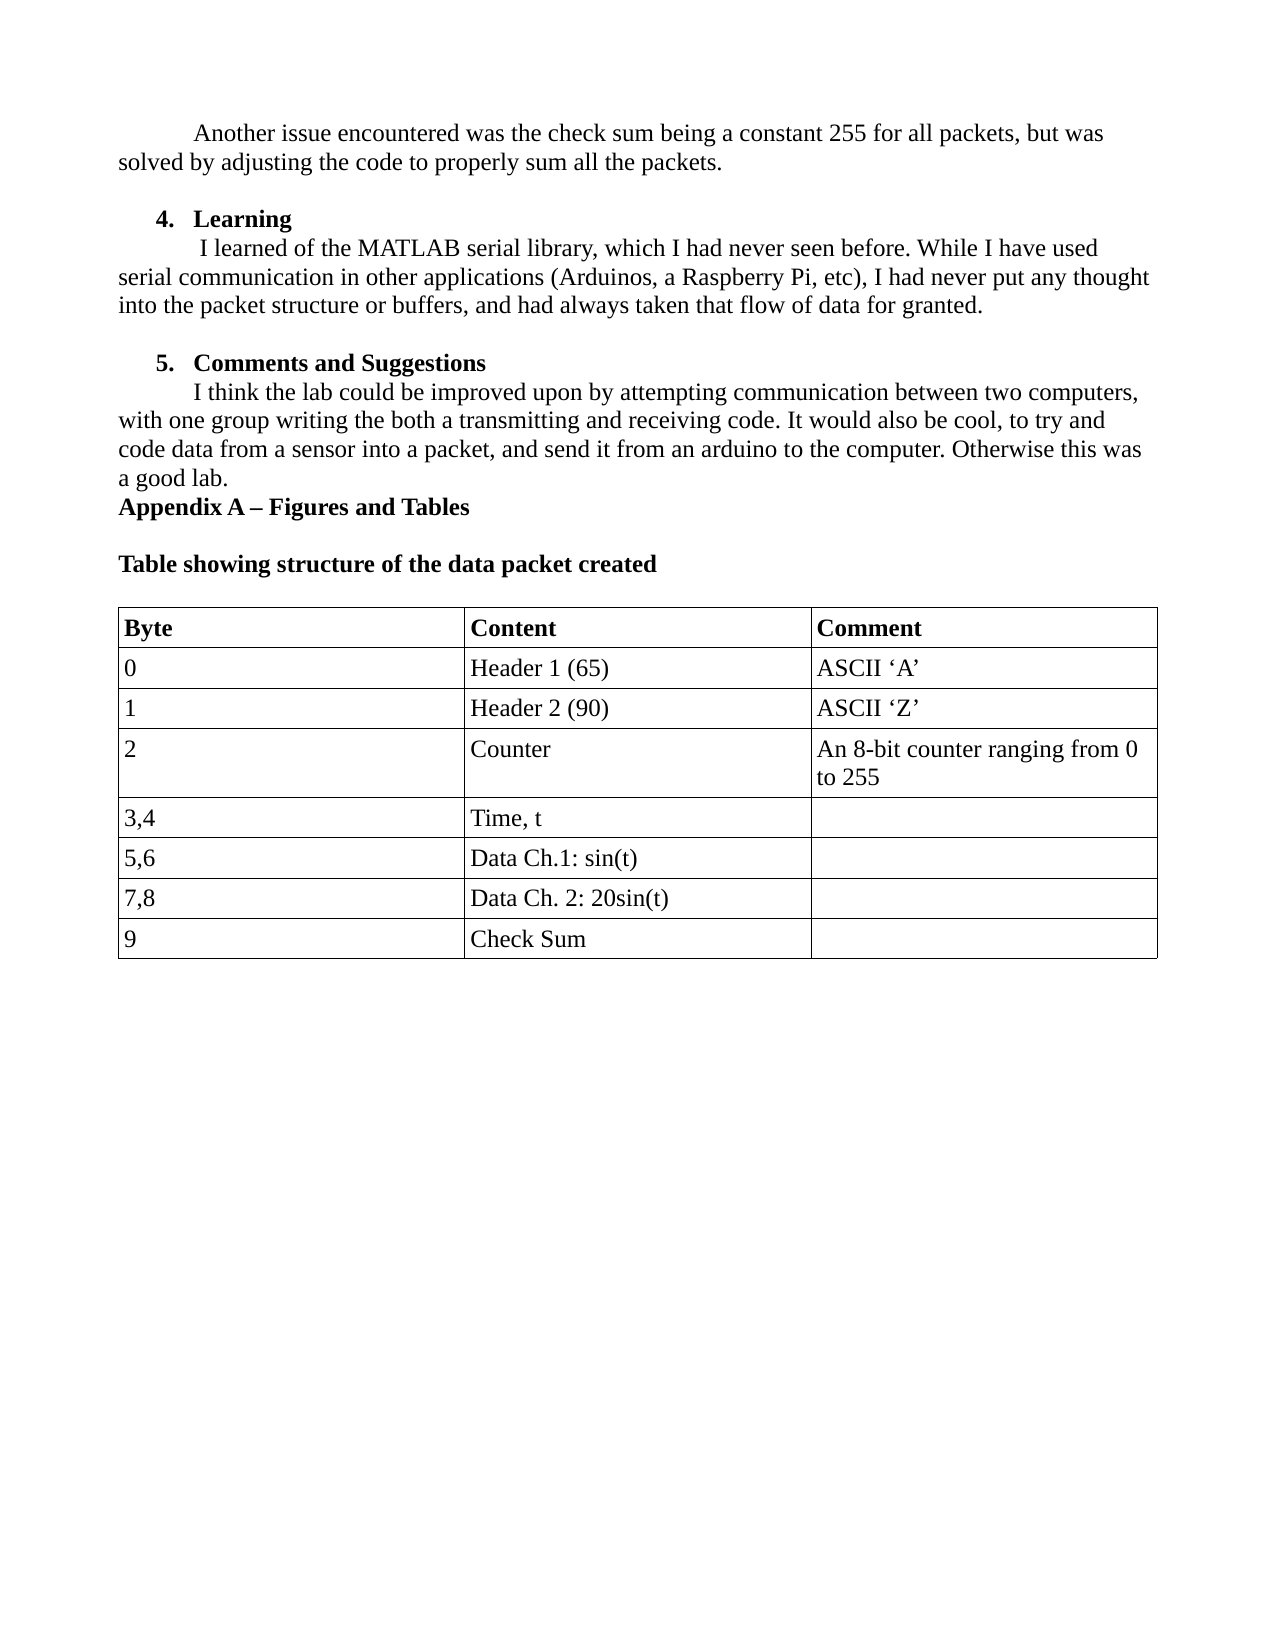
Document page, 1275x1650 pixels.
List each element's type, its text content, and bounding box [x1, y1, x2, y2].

table_cell Header 1 (65) [465, 648, 811, 687]
table_cell An 8-bit counter ranging from 0 to 255 [812, 729, 1157, 797]
table_cell Check Sum [465, 919, 811, 958]
table_cell 3,4 [119, 798, 464, 837]
text I think the lab could be improved upon by attempting communication between two computers, with one group writing the both a transmitting and receiving code. It would also be cool, to try and code data from a sensor into a packet, and send it from an arduino to the computer. Otherwise this was a good lab. [118, 377, 1157, 492]
table_cell [812, 838, 1157, 877]
table_cell [812, 919, 1157, 958]
table_cell [812, 879, 1157, 918]
table_cell 9 [119, 919, 464, 958]
table_cell Time, t [465, 798, 811, 837]
table_cell 2 [119, 729, 464, 797]
table_cell 1 [119, 689, 464, 728]
table_cell Counter [465, 729, 811, 797]
list Learning [156, 204, 1157, 233]
table_cell ASCII ‘A’ [812, 648, 1157, 687]
table_header Byte [119, 608, 464, 647]
table_cell 7,8 [119, 879, 464, 918]
table_header Content [465, 608, 811, 647]
list Comments and Suggestions [156, 348, 1157, 377]
text I learned of the MATLAB serial library, which I had never seen before. While I have used serial communication in other applications (Arduinos, a Raspberry Pi, etc), I had never put any thought into the packet structure or buffers, and had always taken that flow of data for granted. [118, 233, 1157, 319]
table_cell Header 2 (90) [465, 689, 811, 728]
table_header Comment [812, 608, 1157, 647]
table_cell 5,6 [119, 838, 464, 877]
text Another issue encountered was the check sum being a constant 255 for all packets, but was solved by adjusting the code to properly sum all the packets. [118, 118, 1157, 176]
table_cell Data Ch.1: sin(t) [465, 838, 811, 877]
table_cell 0 [119, 648, 464, 687]
text Appendix A – Figures and Tables [118, 492, 1157, 521]
table_cell ASCII ‘Z’ [812, 689, 1157, 728]
table_cell Data Ch. 2: 20sin(t) [465, 879, 811, 918]
text Table showing structure of the data packet created [118, 549, 1157, 578]
table_cell [812, 798, 1157, 837]
